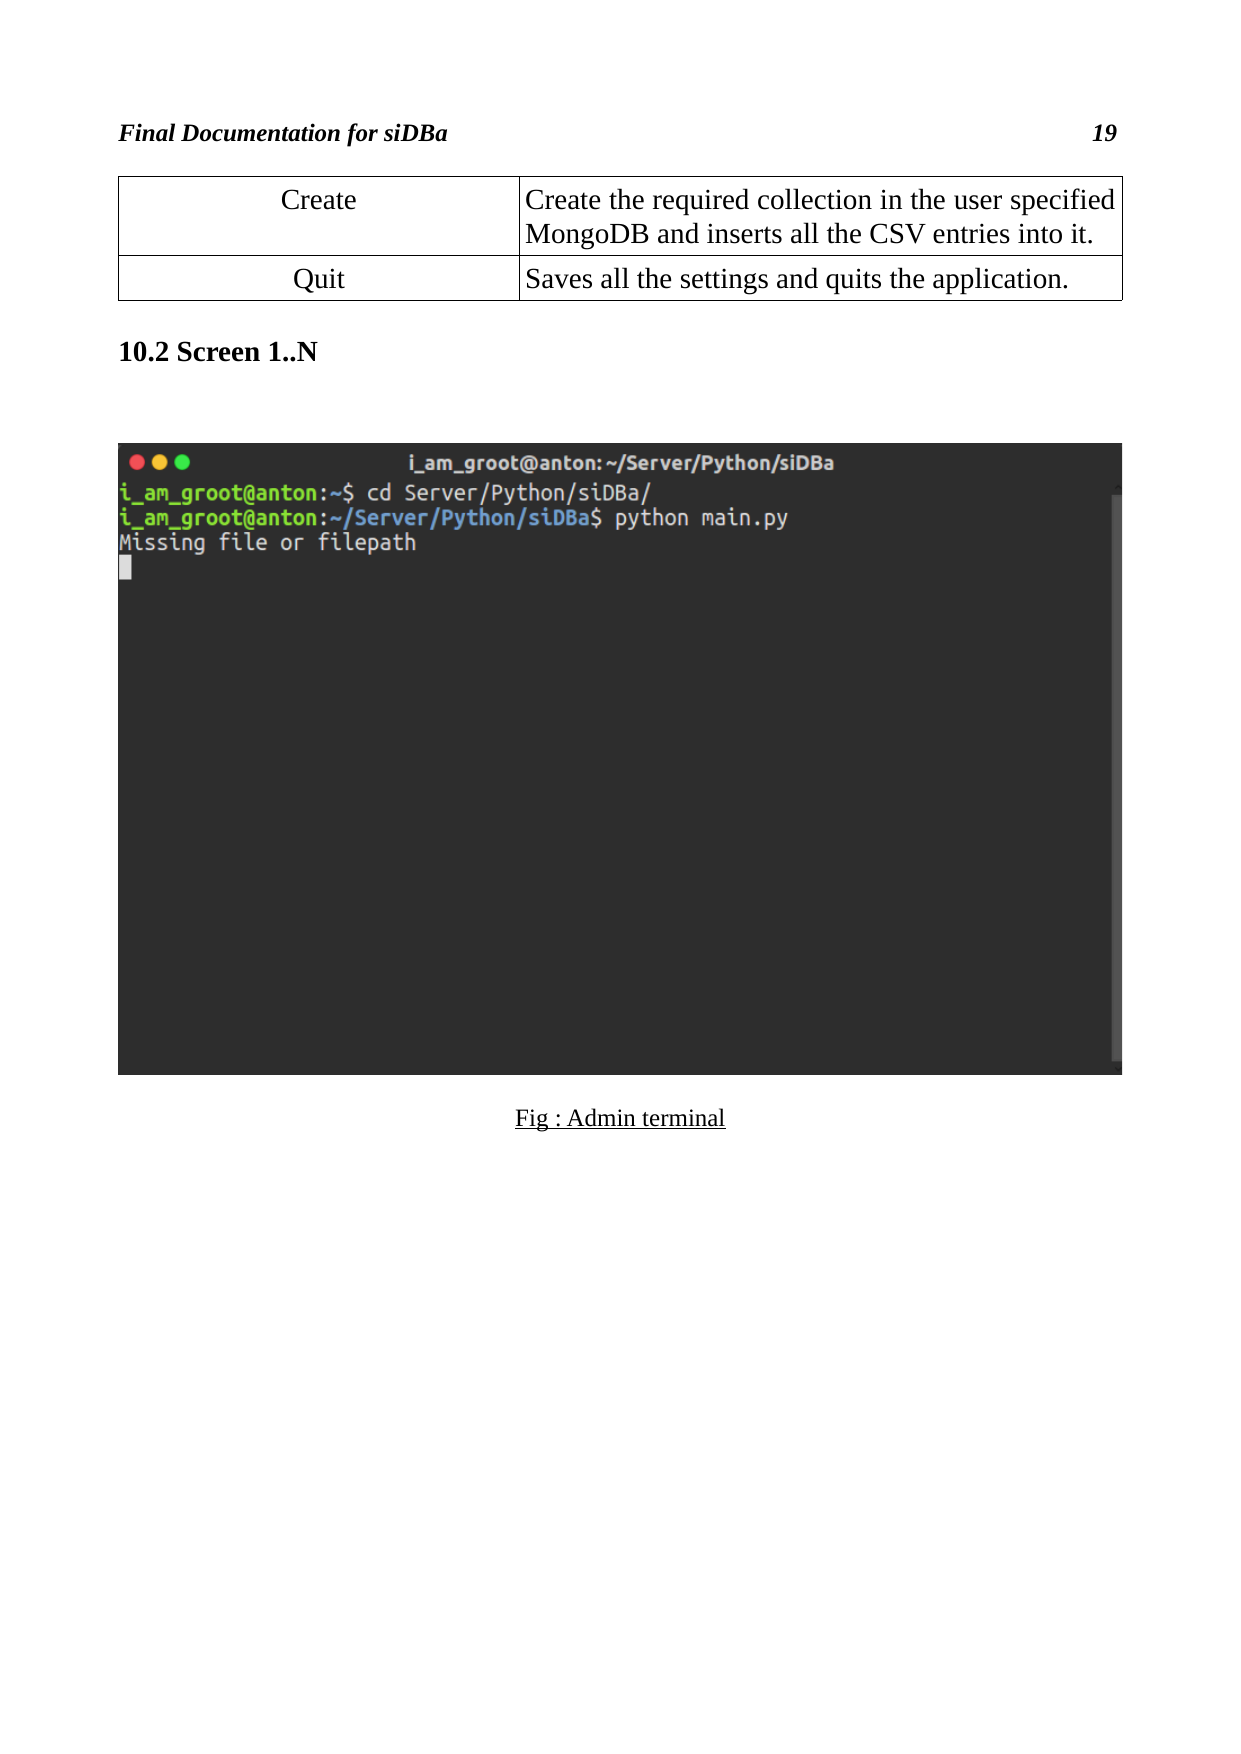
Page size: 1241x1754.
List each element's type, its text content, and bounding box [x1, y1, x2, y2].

table_cell Quit [119, 256, 519, 300]
picture [118, 443, 1123, 1075]
table_cell Saves all the settings and quits the application. [520, 256, 1122, 300]
table_cell Create the required collection in the user specified MongoDB and inserts all the CSV entries into it. [520, 177, 1122, 255]
text 10.2 Screen 1..N [118, 334, 1122, 367]
text Fig : Admin terminal [118, 1103, 1122, 1132]
table_cell Create [119, 177, 519, 255]
